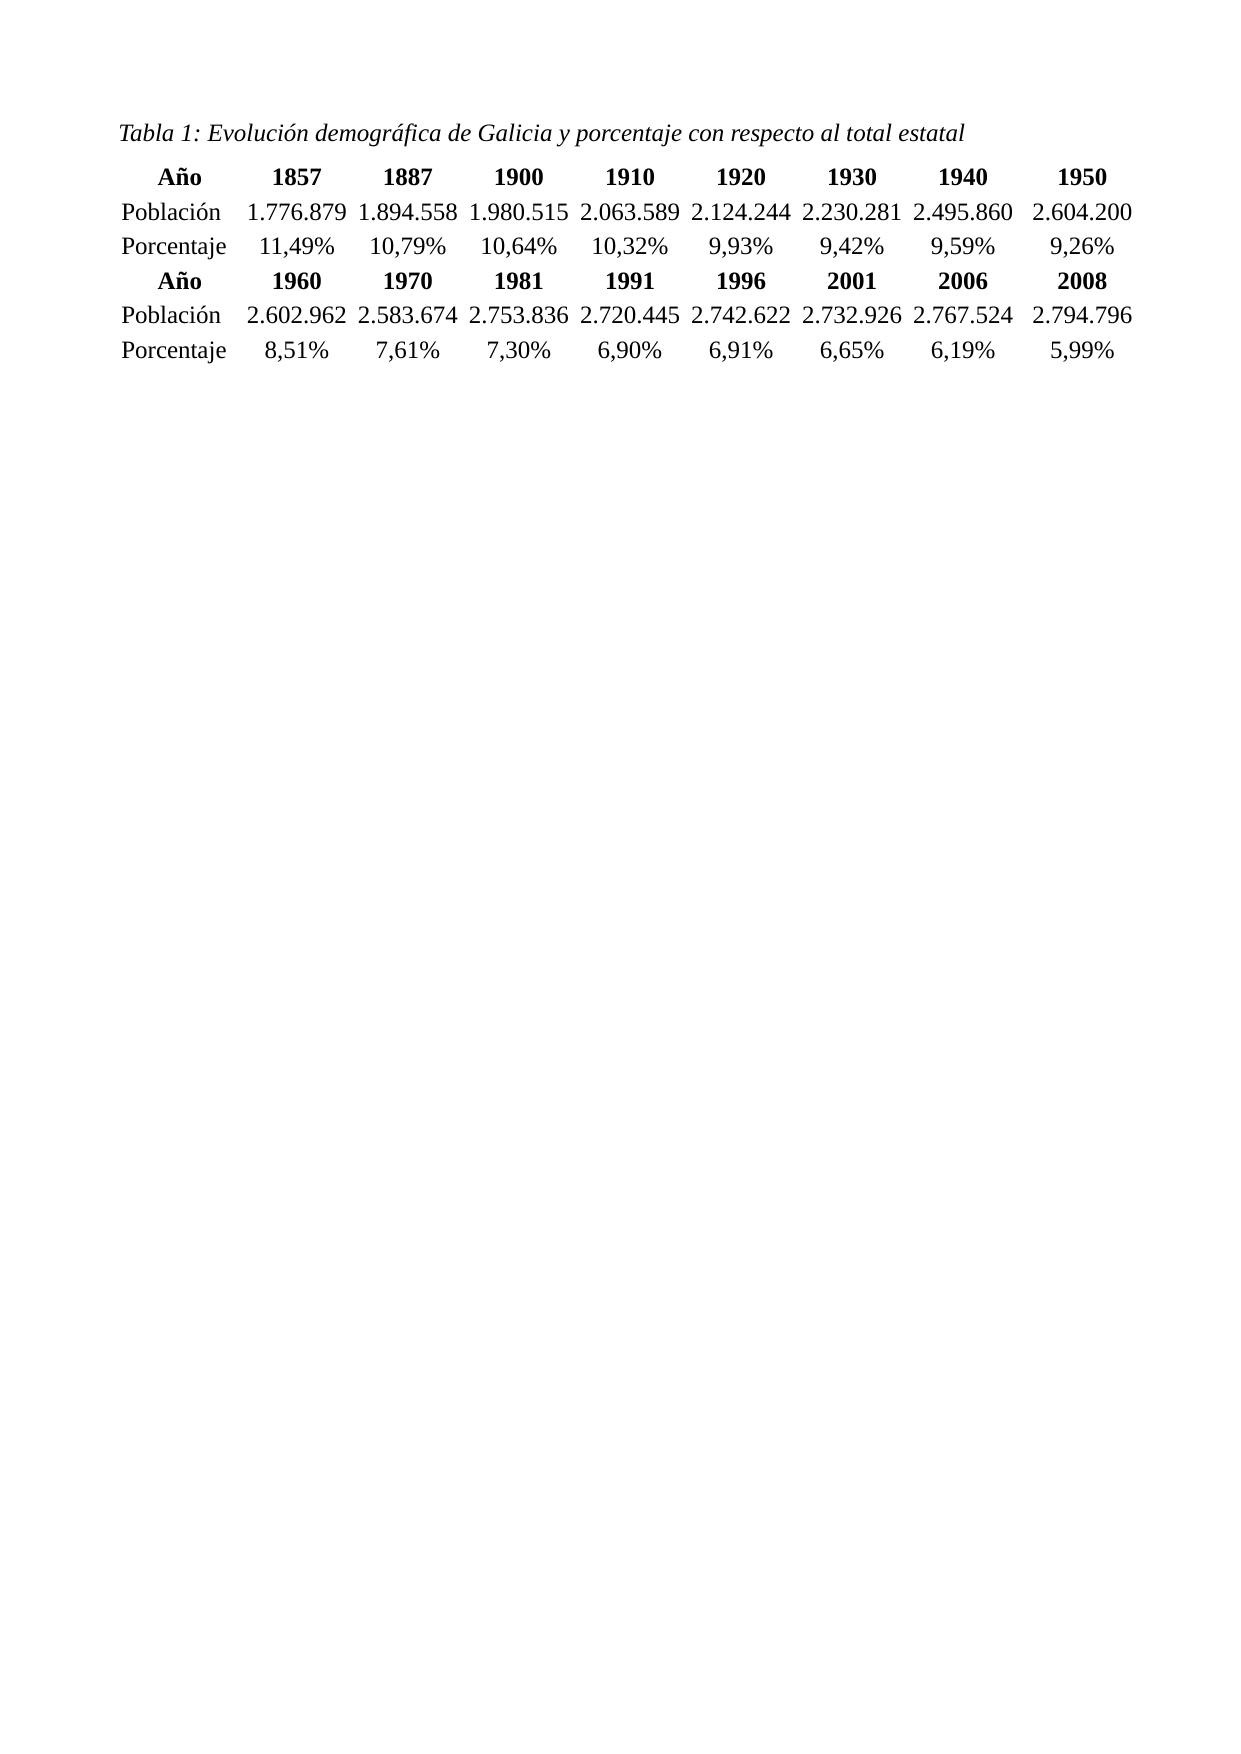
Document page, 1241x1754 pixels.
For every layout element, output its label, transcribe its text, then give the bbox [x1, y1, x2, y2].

table_cell 1970 [352, 263, 463, 298]
table_cell 1991 [574, 263, 685, 298]
table_cell 2008 [1019, 263, 1146, 298]
table_cell 6,65% [796, 332, 907, 367]
text Tabla 1: Evolución demográfica de Galicia y porcentaje con respecto al total estatal [118, 118, 1122, 147]
table_cell 2.720.445 [574, 298, 685, 332]
table_cell 2.063.589 [574, 194, 685, 228]
table_cell 11,49% [241, 229, 352, 263]
table_cell 9,93% [685, 229, 796, 263]
table_cell 1.980.515 [463, 194, 574, 228]
table_cell 1996 [685, 263, 796, 298]
table_cell 2.753.836 [463, 298, 574, 332]
table_cell 2.767.524 [908, 298, 1018, 332]
table_cell Población [118, 194, 241, 228]
table_header 1940 [908, 159, 1018, 194]
table_cell 9,26% [1019, 229, 1146, 263]
table_cell Porcentaje [118, 332, 241, 367]
table_cell 9,42% [796, 229, 907, 263]
table_header 1930 [796, 159, 907, 194]
table_cell 2.794.796 [1019, 298, 1146, 332]
table_cell Población [118, 298, 241, 332]
table_cell 1.894.558 [352, 194, 463, 228]
table_cell 10,79% [352, 229, 463, 263]
table_cell 1.776.879 [241, 194, 352, 228]
table_header 1887 [352, 159, 463, 194]
table_cell 5,99% [1019, 332, 1146, 367]
table_cell 8,51% [241, 332, 352, 367]
table_header Año [118, 159, 241, 194]
table_cell 6,91% [685, 332, 796, 367]
table_cell 2.495.860 [908, 194, 1018, 228]
table_cell Porcentaje [118, 229, 241, 263]
table_header 1910 [574, 159, 685, 194]
table_cell 10,64% [463, 229, 574, 263]
table_header 1920 [685, 159, 796, 194]
table_cell 2.742.622 [685, 298, 796, 332]
table_cell 6,90% [574, 332, 685, 367]
table_header 1900 [463, 159, 574, 194]
table_cell Año [118, 263, 241, 298]
table_cell 2.732.926 [796, 298, 907, 332]
table_cell 9,59% [908, 229, 1018, 263]
table_cell 1981 [463, 263, 574, 298]
table_cell 6,19% [908, 332, 1018, 367]
table_cell 2.230.281 [796, 194, 907, 228]
table_cell 2.602.962 [241, 298, 352, 332]
table_cell 7,30% [463, 332, 574, 367]
table_cell 1960 [241, 263, 352, 298]
table_cell 2.583.674 [352, 298, 463, 332]
table_cell 2.124.244 [685, 194, 796, 228]
table_header 1857 [241, 159, 352, 194]
table_cell 7,61% [352, 332, 463, 367]
table_cell 2001 [796, 263, 907, 298]
table_cell 2.604.200 [1019, 194, 1146, 228]
table_cell 2006 [908, 263, 1018, 298]
table_cell 10,32% [574, 229, 685, 263]
table_header 1950 [1019, 159, 1146, 194]
